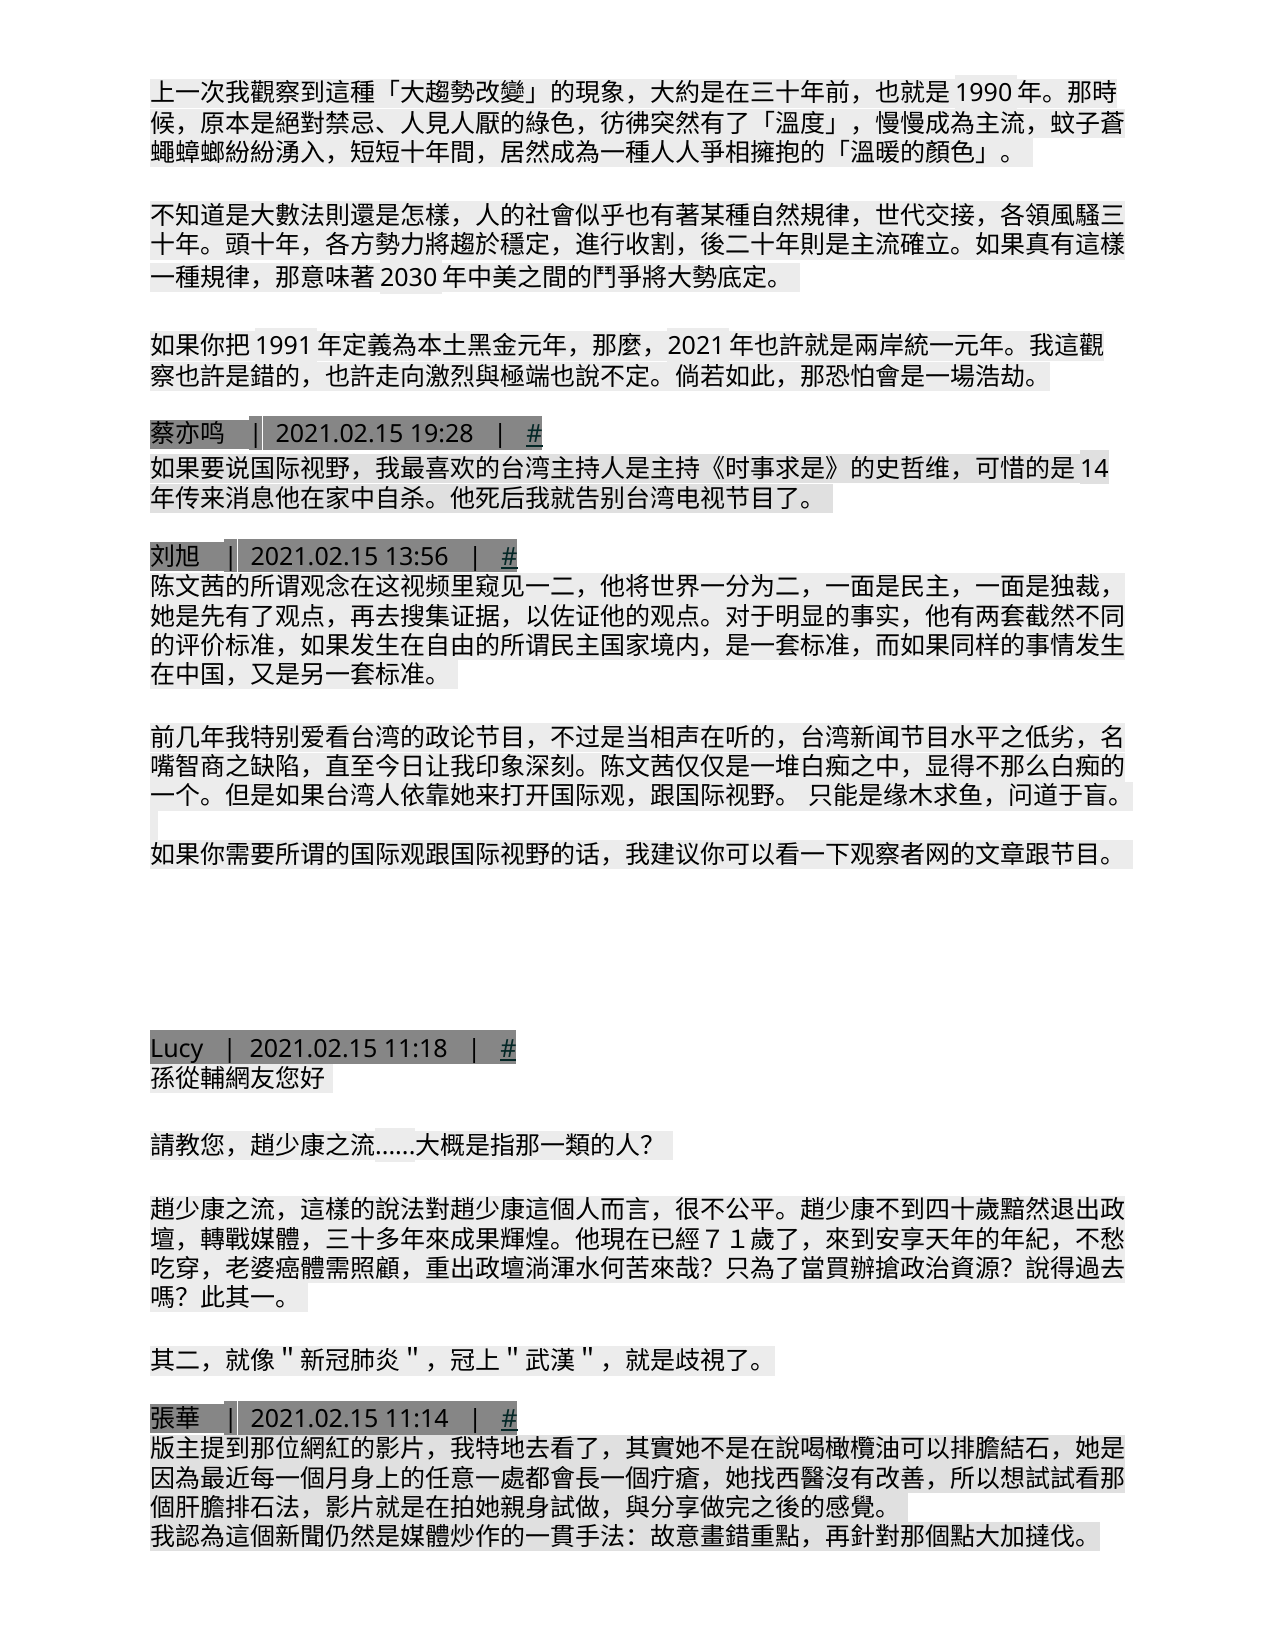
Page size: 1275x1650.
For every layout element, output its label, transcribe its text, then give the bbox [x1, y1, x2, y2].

text 如果要说国际视野，我最喜欢的台湾主持人是主持《时事求是》的史哲维，可惜的是14年传来消息他在家中自杀。他死后我就告别台湾电视节目了。 [150, 450, 1125, 513]
text 陈文茜的所谓观念在这视频里窥见一二，他将世界一分为二，一面是民主，一面是独裁，她是先有了观点，再去搜集证据，以佐证他的观点。对于明显的事实，他有两套截然不同的评价标准，如果发生在自由的所谓民主国家境内，是一套标准，而如果同样的事情发生在中国，又是另一套标准。 前几年我特别爱看台湾的政论节目，不过是当相声在听的，台湾新闻节目水平之低劣，名嘴智商之缺陷，直至今日让我印象深刻。陈文茜仅仅是一堆白痴之中，显得不那么白痴的一个。但是如果台湾人依靠她来打开国际观，跟国际视野。 只能是缘木求鱼，问道于盲。 如果你需要所谓的国际观跟国际视野的话，我建议你可以看一下观察者网的文章跟节目。 [150, 572, 1125, 1005]
text 版主提到那位網紅的影片，我特地去看了，其實她不是在說喝橄欖油可以排膽結石，她是因為最近每一個月身上的任意一處都會長一個疔瘡，她找西醫沒有改善，所以想試試看那個肝膽排石法，影片就是在拍她親身試做，與分享做完之後的感覺。 我認為這個新聞仍然是媒體炒作的一貫手法：故意畫錯重點，再針對那個點大加撻伐。 [150, 1435, 1125, 1551]
text 張華 | 2021.02.15 11:14 | # [150, 1401, 1125, 1435]
text 孫從輔網友您好 請教您，趙少康之流......大概是指那一類的人？ 趙少康之流，這樣的說法對趙少康這個人而言，很不公平。趙少康不到四十歲黯然退出政壇，轉戰媒體，三十多年來成果輝煌。他現在已經７１歲了，來到安享天年的年紀，不愁吃穿，老婆癌體需照顧，重出政壇淌渾水何苦來哉？只為了當買辦搶政治資源？說得過去嗎？此其一。 其二，就像＂新冠肺炎＂，冠上＂武漢＂，就是歧視了。 [150, 1064, 1125, 1376]
text 蔡亦鸣 | 2021.02.15 19:28 | # [150, 416, 1125, 450]
text 刘旭 | 2021.02.15 13:56 | # [150, 538, 1125, 572]
text Lucy | 2021.02.15 11:18 | # [150, 1030, 1125, 1064]
text 覺醒得剛剛好(二) 陳真 2021. 02. 16. Lucy 好，容我列點回覆比較快： 1，我完全看不懂你引用的那幾段話。這不是因為我中文閱讀能力太差，而是那些話根本不知所云。 2，我雖然境界不高，但也還沒有低能到會去把趙少康或陳文茜「鎖在心靈邊界之外」，就好像我不會把我家隔壁一位經常一邊炒菜一邊痛罵國民黨的歐巴桑「鎖在我的心靈邊界之外」一樣。他們的存在本身對我而言，毫無意義，毫無重要性，就如同街上的任何一戶人家的客廳地板是否該打掃一樣無足輕重，你總不能說我故意把鄰居家裏地板的清潔問題故意「鎖在心靈邊界之外」吧。 3，我並沒有批評陳文茜的任何一種意識形態或論點，我只是說她人云亦云，望文生義，穿鑿附會，東拼西湊，不知所云。不知所云的意思就是：@$^&;%@^#$&;*，簡單說就是缺乏「認知」意義。我相信，絕不會有任何一個嚴肅的讀者會從她的「國際觀」文章中去理解世界，就好像我們不會藉著研讀國中生的作業去理解問題一樣。 陳文茜親中也好，親美也罷，不管她說些什麼，都不是我所要批評的。我批評的是她毫無觀點可言，她就像國中生在寫作業那樣，這裏扯一些，那裏抄一點，胡亂拼湊，鬼扯瞎掰一通。 陳文茜的「國際觀」和國中生的作業之間的惟一差別就是：她從中賺了大把鈔票。至於兩者水平，難分軒輊。許多時候，一個國中生的作業都很可能贏過陳文茜的「國際觀」。這不令人意外，畢竟你看電視上的名嘴們多忙碌，每天得準備那麼多「功課」，會有品質可言嗎？天底下也只有名嘴，才敢如此飛天鑽地無所不能。 你看，我(和學姐)可是紮紮實實在某些國際議題上鑽研、甚至參與了三十多年，所接觸的資料，少說也有上千萬字，但我們敢寫上多少原創文字？敢講上多少話？敢提出多少宣稱？而且，講來講去也始終侷限在特定幾個議題或面向上，不太可能故意講出一句不是深思熟慮極有把握的話，更不會信口開河。 例如，我認為在理解國際問題上十分重要的貨幣問題，亦即美元霸權，我也不是真的全然不懂，但我知道自己在這方面的知識程度很難構成一家之言，因此很少觸及。但我相信，即使是在這方面的知識程度，我應該還是遠遠超過絕大多數人，但我仍然不敢輕易發言，因為我有自知之明；我們對知識、事實或真理應該要有一點最基本的尊重，不要信口開河。名嘴之所以令人反感，原因之一就是他們講話太過於輕易，張口就說，不經大腦。 黨外時期，沒有「名嘴」這項稱號，但是類似的人事物依舊存在。我當時寫文章，給這樣一種到處信口開河者取了個名字叫做「座談會專家」。不管什麼議題，上自天文下至地理，高至外太空，低至子宮，統統都能談。愛談就談唄，反正胡說八道也不犯法，但是，如果你要說這就是什麼國際觀，那你真的是腦袋進水了，那就好像說劉寶傑是天文物理的專家一樣。有哪個嚴肅的讀者會從名嘴的言論中去理解事情？ 4. 我講的全是命題 (proposition)，命題就是它是一種可以驗證或否決的陳述，但你卻是在玩修辭 (rhetoric)，簡單說就是「寫作文」。比方說你提到趙少康，你說「趙少康不到四十歲黯然退出政壇，轉戰媒體，三十多年來成果輝煌。他現在已經71歲了，來到安享天年的年紀，不愁吃穿，老婆癌體需照顧，重出政壇淌渾水何苦來哉？」 你還說：「趙、陳或世上任何一個人，我們都來自同一個造物者；我們是祂，衪正透過我們體驗物質世界的種種。當然，要我們做到不分彼此有如登天之難，但至少不會妄自菲薄。」 這就是「寫作文」，不知所云不是嗎？除了禮貌性點頭假裝認同，或是含笑不語，我還能說什麼？把這樣一種「作文」套用在所有人渣身上不也一樣都可以說得通？既然套用在所有人事物都能成立，那麼，這樣一種修辭有何意義可言？ 我說的鬼扯蛋就是這個意思，完全沒有「認知」意義。陳文茜大概也都是這類筆法，美侖美奐或猛吊書袋講一大堆，講得天花亂墜，自行建構各種奇怪的意念聯結與因果關係，講話比放屁還更輕浮隨意。但是，對於讀者來說，不管你怎麼讀都肯定還是看不懂。這不是因為我們的閱讀能力太差，而是因為這類筆法根本沒有提供任何可供「認知」的東西。那是小朋友在寫抒情文或幻想文，不是議論與認知問題的方式。 5，所謂缺乏「認知」(cognition) 意義，這話好像很難聽，聽起來像在罵人，其實它只是一種中性描述，意思就是說，某種言辭只是表達了一種好惡或姿態或情緒，卻缺乏足以被「認知」的東西。許多人在議論事情時，事實上只有表態成份，卻無絲毫足以認知的內涵。 6，當我提出一種命題，如果你不同意，你也只能針對我的命題本身去做反駁，而不是動用一大堆毫不相關的修辭來反駁，因為根本就文不對題了。 例如，我若說「今天雨下很大」，你若不同意，那就指證陽光或雨量數據給我看，而不是回應說你喜歡雨天的感覺。我若說某人寫東西人云亦云或不知所云，你若不同意，那你就應該指出她到底提出過什麼樣的各種充實觀點來反駁我，而不是反駁我說她年紀一大把，工作很辛苦，沒有功勞也有苦勞。 7，法國導演高達說，面對一部爛片，你只需唾而棄之，不需要逐個鏡頭說明它有多爛。高達說得對，爛是難以說明的。任何觀點都能被反駁或認同，但你不可能反駁「不知所云」。一個國中生寫作業，亂寫一通，你只能打零分，或是在文字旁邊多畫上幾個驚嘆號以表驚訝之外，你還能反駁什麼？你只能請她應該好好看書，好好把事情想清楚了再來寫作業不是嗎？ 8，陳文茜到底寫了哪些「國際觀」，我從未留意。為什麼呢？因為任何人的文字都必然具有某種內在一致性。當我們發現某人的某些言論根本不值得留意時，你大概就很難期待他會寫出什麼值得閱讀的東西了。就如同我根本沒看過什麼「館長」，根本不知道他到底是存在哪裡。但是，光憑其片語隻字，我就知道他絕不會是我吸收知識或品性效法的對象。 9，我用「陳文茜」和「伊拉克」搜尋，找到一篇，如下： https://bit.ly/2OHkYH1 這篇還算勉強可理解，但依然很可怕，鬼扯一通。 你看，陳文茜說什麼美國原本要從中東撤軍的什麼「國際戰略腳步」，一下子就被ISIS的斬首人質行徑給嚇壞了，「被抓住了後腿，進退不得」，「被迫只好再度增兵伊拉克」。然後，美國人終於「不再天真地歌頌阿拉伯之春」，而終能認識到它和什麼歐債危機，「給了二十一世紀最恐怖的極端組織ISIS崛起的機會」。 如果這些不是鬼扯蛋，什麼是鬼扯蛋？你還能鬼扯得比這更低能嗎？ 陳文茜還說什麼ISIS的領袖是一位什麼「天才型」群眾宣傳家，什麼「發明了斬首策略」，做為一種什麼「心理戰」，「比核武更有效地震懾人心」，然後又是一連串文青筆法，什麼「大刀一揮，頭滾落、血濺、哀嚎聲尚未中斷，一切已成塵埃之血。斬首的頭顱堆疊城市主要廣場，以『恐懼』讓政府上萬軍隊落荒而逃。」 我的天啊，看這種鬼扯蛋，我真的很想乾脆自己掐LP自殺算了，低能到爆，有夠痛苦。 砍人頭不就是過去日軍和現代美軍所扶植的無數恐怖組織的基本作為嗎？豈止砍頭，而且還開腸破肚，挖心取肝，各種泯滅人性的姦殺擄掠千千萬萬件。美國會因為ISIS砍兩顆人頭就嚇壞了、被抓住後腿了、然後整個國際戰略布局完全被打亂了？而且還因此從「阿拉伯之春」的天真民主美夢中清醒？它媽的真是有夠胡扯，亂抄作業也不能這樣鬼扯啊。 陳文茜還說 (又是文青筆法)，ISIS的「恐懼」心理戰奏效，於是， 「當二零一二年，美國正忙總統大選，倫敦忙辦奧運，哼唱Abide With Me（神與我同在）。而整個阿拉伯世界的領袖，內心皆充滿恐懼。他們目睹海珊被吊死，格達費被民兵私刑至死……每一個在位者皆恐懼自己的未來，橫亙他們心中的只有兩個字『恐懼』；而回應『恐懼』的政治行動，便是沒有止境毫不猶豫地殺。殺，殺掉所有可能的政敵。於焉，一個二十一世紀最難纏的恐怖組織轟然崛起。他們比賓拉登更殘暴，比海珊還大規模殺戮，比蓋達組織更懂得運用西方傳播科技，比何梅尼更政教合一，比格達費更具歷史觀……；過往所有曾被美國視為『恐怖』的所有極端代表，相形之下，瞬間皆變『溫和』了。」 各位鄉親，你看了這些低能到爆的鬼扯蛋，真的都不會想去撞牆？一個學生如果繳出這種鬼扯蛋作業，你能忍受？ 陳文茜的結論是：「敘利亞是此波因小麥通膨導致阿拉伯之春的第七個國家，他們惟一欠缺的只有革命領袖及強而有力的意識論述。」 真是饒了我吧！原來一切都是小麥漲價的錯。它媽的我真是無言了。 另外，我對於那位喝油排膽石的網紅之言論，並沒有任何誤解之處。那也是鬼扯蛋。這年頭還有幾個把話語當一回事的人？ 10. 至於你詢問從輔的問題，我也順便回覆一下。趙少康「之流」這兩個字，當然充滿貶意。至於指的是那一類人，我的看法是這樣： 人的行為除了個人意義之外，它同時也是一種社會現象，這也說明了比方說「自殺」做為一種「集體現象」，事實上並不僅僅是一種個人的心理或情緒問題，更是一種社會結構問題。 因此，當一種大趨勢在形成或改變之際，趙少康「之流」就不再僅僅是一種「個人」言行，更是一種「集體現象」。也就是說，從輔提出一種關於「趙少康現象」的解釋。我認為這樣一種解釋極具洞察力。我自己的看法也很類似。我相信，往後會出現越來越多的「趙少康們」，他們不一定具有類似的身世造化，卻具有高度相似的意圖和屬性。 「趙少康們」將調整反中方向，向中靠攏，但也會故做姿態，挾島內民意自重，做為一種「少部份為公、大部份為私」的喊價議價籌碼。這樣一種「新型」的政治人物或文人，也許將會是下個世代新一波的思想主流。這時候，藍綠的內在意義與外在區分將會進一步淡化。人們爭相反中的時代會逐漸失去市場，姿態萬千的各種友中或親中立場將會取而代之，成為新一輪的流行政治商品。 這時候，藍綠勢力會再度進行權力結構重整，魚目混珠的所謂第三勢力將趁勢而起；各方精算師將會依據中美勢力消長而往最大利益所在的中心位置爭相靠攏；旗子顏色的意義將被重新定義。 這不是我的理想，但是，做為一個實用主義者，我並不企求所謂理想的一步到位。在權力重整與顏色重新定義的過程中，精打細算、擅於「覺醒得剛剛好」的各方投機份子，勢必又要傾巢而出，大肆覓食。雖然這讓我覺得有點窩囊與厭惡，但我明白，社會發展的過程也許就是這麼回事。 上一次我觀察到這種「大趨勢改變」的現象，大約是在三十年前，也就是1990年。那時候，原本是絕對禁忌、人見人厭的綠色，彷彿突然有了「溫度」，慢慢成為主流，蚊子蒼蠅蟑螂紛紛湧入，短短十年間，居然成為一種人人爭相擁抱的「溫暖的顏色」。 不知道是大數法則還是怎樣，人的社會似乎也有著某種自然規律，世代交接，各領風騷三十年。頭十年，各方勢力將趨於穩定，進行收割，後二十年則是主流確立。如果真有這樣一種規律，那意味著2030年中美之間的鬥爭將大勢底定。 如果你把1991年定義為本土黑金元年，那麼，2021年也許就是兩岸統一元年。我這觀察也許是錯的，也許走向激烈與極端也說不定。倘若如此，那恐怕會是一場浩劫。 [150, 75, 1125, 391]
